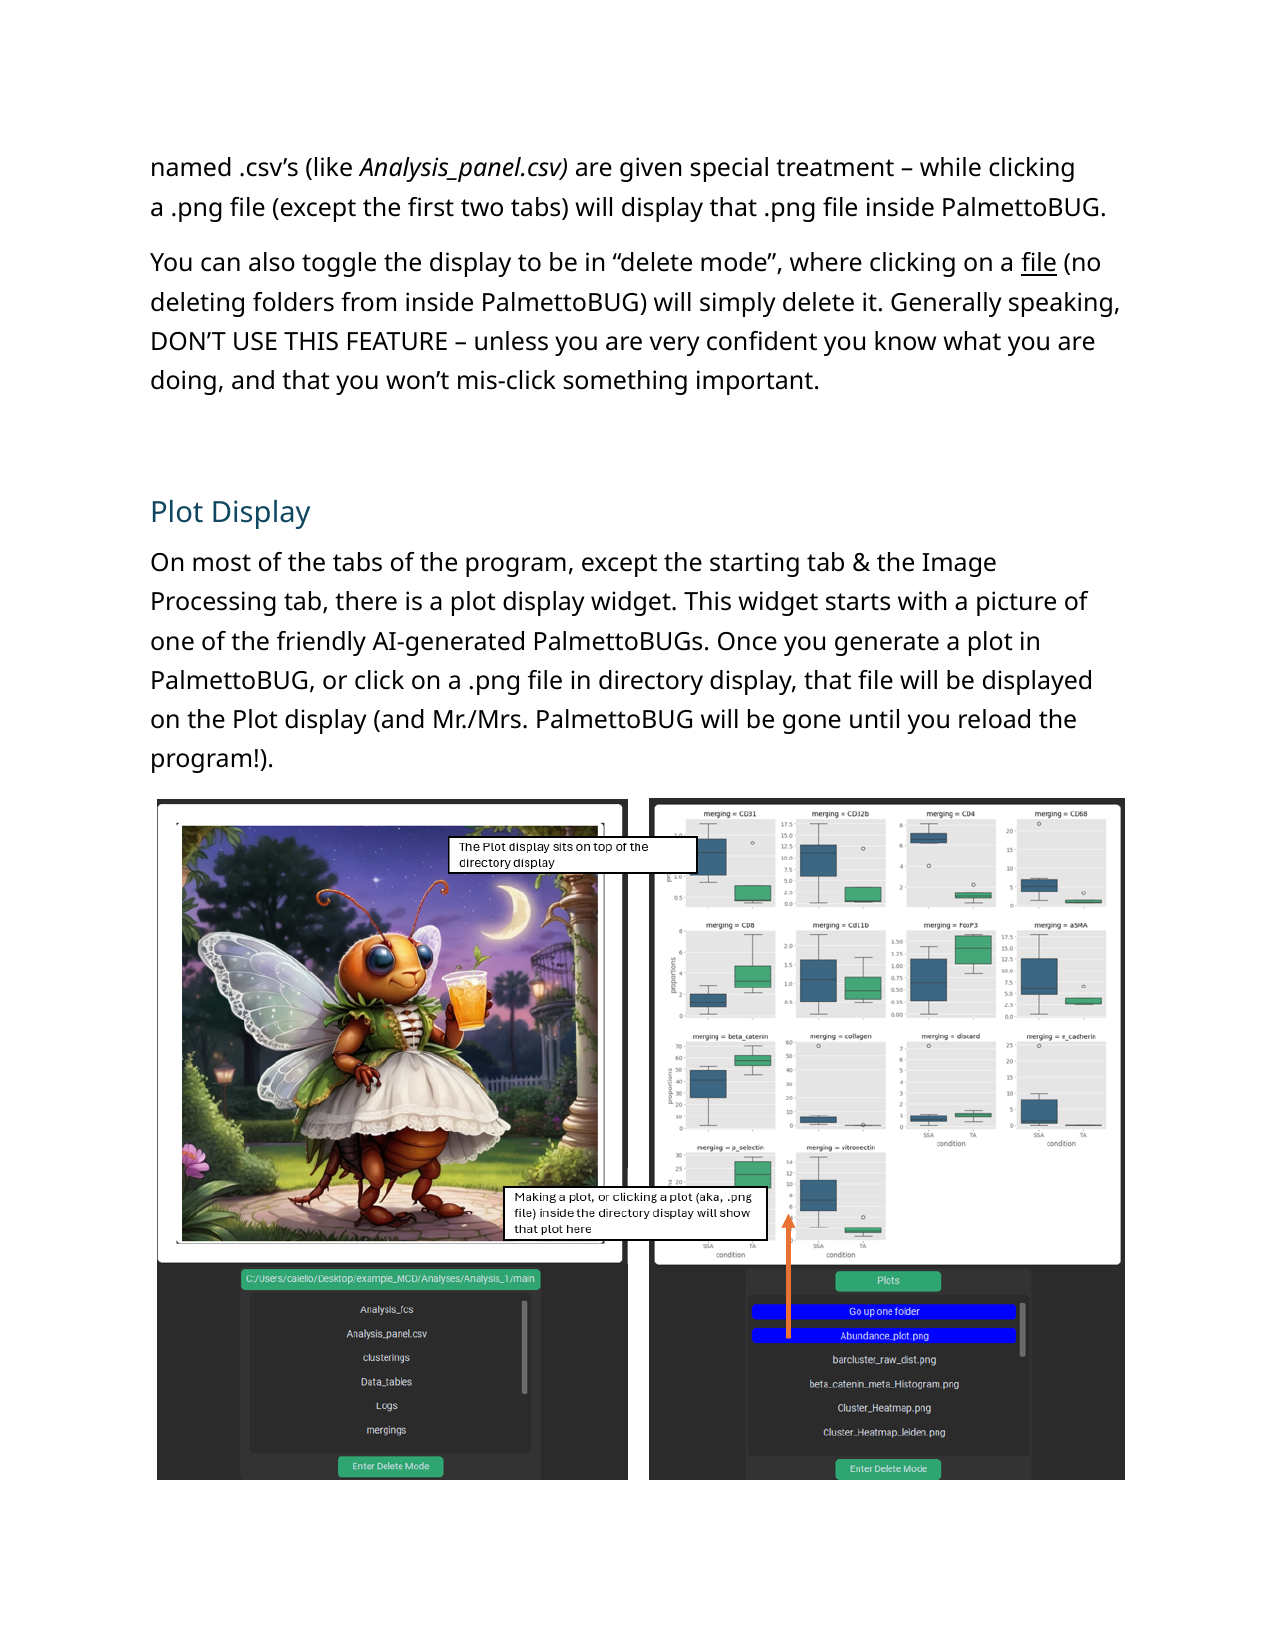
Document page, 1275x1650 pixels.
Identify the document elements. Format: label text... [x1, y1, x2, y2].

text named .csv’s (like Analysis_panel.csv) are given special treatment – while clicking a .png file (except the first two tabs) will display that .png file inside PalmettoBUG. [150, 150, 1125, 223]
text On most of the tabs of the program, except the starting tab & the Image Processing tab, there is a plot display widget. This widget starts with a picture of one of the friendly AI-generated PalmettoBUGs. Once you generate a plot in PalmettoBUG, or click on a .png file in directory display, that file will be displayed on the Plot display (and Mr./Mrs. PalmettoBUG will be gone until you reload the program!). [150, 545, 1125, 775]
text You can also toggle the display to be in “delete mode”, where clicking on a file (no deleting folders from inside PalmettoBUG) will simply delete it. Generally speaking, DON’T USE THIS FEATURE – unless you are very confident you know what you are doing, and that you won’t mis-click something important. [150, 245, 1125, 397]
subtitle Plot Display [150, 491, 1125, 531]
